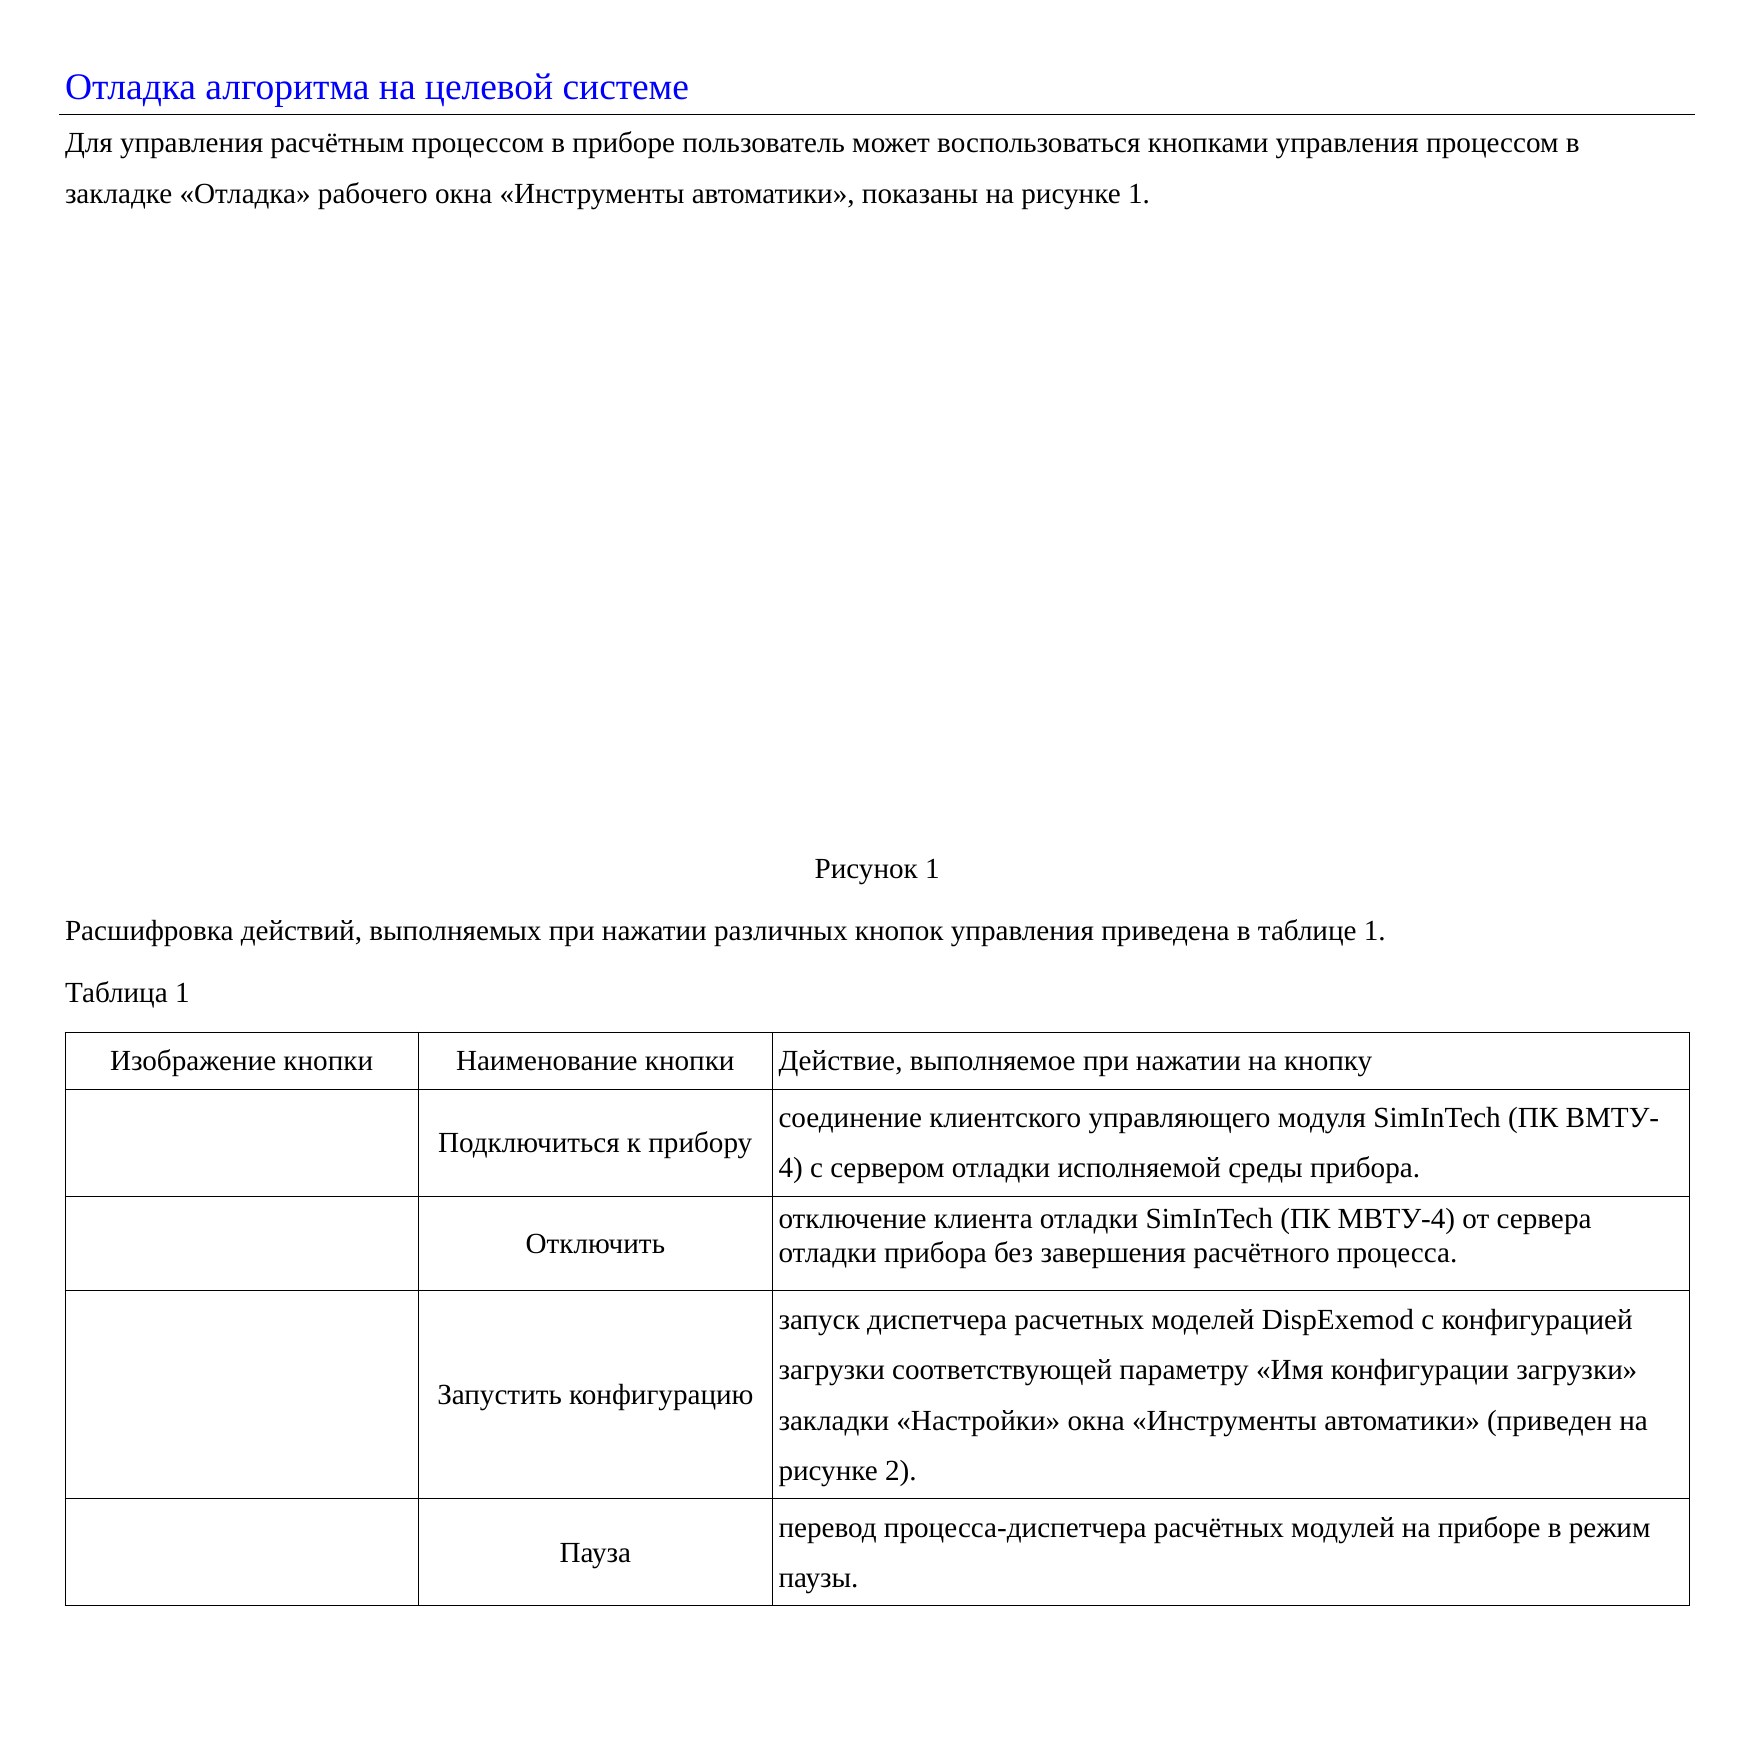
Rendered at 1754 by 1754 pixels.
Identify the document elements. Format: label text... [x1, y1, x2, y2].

table_cell Подключиться к прибору [419, 1090, 772, 1196]
table_cell Запустить конфигурацию [419, 1291, 772, 1498]
table_cell [66, 1197, 418, 1290]
table_cell [66, 1090, 418, 1196]
table_cell Отключить [419, 1197, 772, 1290]
table_header Изображение кнопки [66, 1033, 418, 1088]
table_cell соединение клиентского управляющего модуля SimInTech (ПК ВМТУ-4) с сервером отладки исполняемой среды прибора. [773, 1090, 1689, 1196]
table_cell Пауза [419, 1499, 772, 1605]
table_header Наименование кнопки [419, 1033, 772, 1088]
table_cell запуск диспетчера расчетных моделей DispExemod с конфигурацией загрузки соответствующей параметру «Имя конфигурации загрузки» закладки «Настройки» окна «Инструменты автоматики» (приведен на рисунке 2). [773, 1291, 1689, 1498]
table_header Отладка алгоритма на целевой системе [59, 59, 1695, 114]
table_header Действие, выполняемое при нажатии на кнопку [773, 1033, 1689, 1088]
table_cell [66, 1291, 418, 1498]
table_cell Для управления расчётным процессом в приборе пользователь может воспользоваться кнопками управления процессом в закладке «Отладка» рабочего окна «Инструменты автоматики», показаны на рисунке 1. Рисунок 1 Расшифровка действий, выполняемых при нажатии различных кнопок управления приведена в таблице 1. Таблица 1 После запуска расчетной модели на приборе сервера отладки необходимо определить конфигурацию загрузки. Пользователь может удалённо запустить конфигурацию загрузки, для этого в соответствии с рисунком 1 следует последовательно левой кнопкой «мыши» нажать на кнопки «Подключиться к прибору» и «Запустить конфигурацию». В итоге на сервере будет запущен диспетчер расчетных модулей с именем файла конфигурации загрузки, указанным в закладке «Настройки» (параметр «Имя конфигурации загрузки» в соответствии с рисунком 2), и начальным состоянием, указанным в закладке «Отладчик» (параметр «Имя состояния» в соответствии с рисунком 1). Если начального состояния с указанным пользователем именем не найдено, расчёт алгоритмов запускается с начальными условиями по умолчанию (соответствуют параметрам расчетной схемы). Для отображения данных на расчетной схеме (алгоритме) необходимо в рабочем окне «Инструменты автоматики»: 1) В закладке «Отладчик» указать адрес прибора (параметр «Параметры соединения (хост:порт)» в соответствии с рисунком 1); 2) В закладке «Отладчик» определить удаленный режим отладки (параметр «Удалённая» в соответствии с рисунком 1); 3) В закладке «Загрузки» в соответствии с таблицей загрузки выбрать имя требуемой расчетной схемы (алгоритма) для отображения (Scheme.prt в соответствии с рисунком 1); 4) В закладке «Загрузки» левой клавишей «мыши» нажать кнопку «Открыть выделенные» в соответствии с рисунком 2. Рисунок 2 5) Запустить проект на счёт нажатием кнопки «Пуск» в главной панели инструментов или нажатием клавиши F9. На схеме будут отображаться значения параметров, которые в данный момент существуют в приборе. В процессе отладки расчетной модели на приборе пользователь может изменять значения параметров блоков, входных и выходных сигналов и т.п. Например, предусмотрим учёт изменения параметров блока «Выход алгоритма». Для этого следует: двойным нажатием левой клавиши «мыши» в рабочем окне проекта на изображении соответствующего блока вызвать рабочее окно изменения свойств; перейти в закладку «Свойства»; выбрать значение «Да» параметра «Транслировать в исполнительную систему». На рисунке 3 представлено рабочее окно «Свойства» блока «Выход алгоритма» с именем ALG10. Рисунок 3 В этом случае значение на входе блока будет передаваться в исполнительную систему в постоянном режиме. Опция полезна для задания тестовых значений сигналов (например, для трансляции в исполнительную систему значений от расчетной модели). Для того, чтобы расчетная схема в SimInTech (ПК МВТУ-4) считала самостоятельно, в рабочем окне «Параметры расчёта» необходимо выбрать значение «Да» для параметра «Транслировать только входы и выходы» (показано на рисунке 4). Рисунок 4 В проектах пользователь может вместо блоков «Запись сигналов» и «Выход алгоритма» использовать блоки «Входной контакт s3» и «Выходной контакт s3», которые расположены в закладке «Источники» главного рабочего окна SimInTech (ПК МВТУ-4). Блоки «Входной контакт s3» и «Выходной контакт s3» позволяют задавать: входные и выходные сигналы расчетной модели (алгоритма) без привязки к базе сигналов проекта; сигналы нужной размерности и типа даже в случае, если такие сигналы отсутствуют в базе сигналов. Актуально при определении привязок к аппаратуре. Блок «Входной контакт s3» в своих свойствах имеет уникальный параметр «Значение по умолчанию», который пользователь может изменять в процессе расчёта. При этом значение параметра будет автоматически изменять значение сигнала в исполняемой среде, который задаётся блоком. Для изменения значения параметра необходимо: двойным нажатием левой клавиши «мыши» на изображении блока «Входной контакт s3»в рабочем окне проекта вызвать рабочее окно изменения свойств; перейти в закладку «Свойства»; задать значение параметра «Значение по умолчанию». Рабочее окно «Свойства: …» изменения свойств блока с именем Constr_source5 приведено на рисунке 5. Рисунок 5 Не все свойства блоков при изменении во время расчёта передаются в исполняемую систему в силу того, что изменения некоторых свойств блоков приводят к изменению топологии расчетной модели (алгоритма). Для того чтобы сохранить результаты отладки или локального моделирования можно воспользоваться несколькими способами: 1. Сохранение данных окон просмотра и графиков в единый файл результатов. Нажать кнопку «Инспектор параметров» в главной панели инструментов ПК SimInTech. На схеме выделить нужную линию связи. Выбрать в окне инспектора параметров нужный параметр (Значение (Y)). В окне инспектора параметров нажать кнопку «Создать график». Произвести моделирование (локальное или удалённое). В главной панели инструментов нажать кнопку «Менеджер данных» и в окне менеджера данных нажать кнопку «Сохранить конфигурацию», при этом указав в окне сохранения тип файла «Файлы с сохранёнными данными». Остановить моделирование, сохранить схему. При повторной загрузке в окне менеджера данных можно нажать на кнопку «Загрузить конфигурацию», при этом указав в окне сохранения тип файла «Файлы с сохранёнными данными» и выбрать ранее сохранённый файл с данными. При этом восстановится состояние графиков и окон просмотра на момент сохранения результатов моделирования. 2. Сохранение данных в файл таблицы или графический файл из окна графика Создайте график путём установки блока на схеме или согласно описанию выше. Нажмите по графику правой кнопкой мыши и выберите «Экспорт в файл» для сохранения результатов в графический файл или «Экспорт в текстовый файл» для сохранения данных графика в виде текстового файла в формате ASCII. 3. Создание объекта в менеджере данных для сохранения результатов сразу в таблицу в файле. Откройте окно менеджера данных, создайте там новую категорию путём нажатия кнопки «Добавить категорию». Выделите категорию и нажмите в окне менеджера данных кнопку «Архивация в файл». Перетащите параметр методом Drag&Drop из списка параметров в окне инспектора параметров в добавленный в менеджере данных объект «Архивация в файл». Щелкните двойным щелчком по добавленному объекту «Архивация в файл» и укажите там имя файла в который будет записываться таблица. [59, 115, 1695, 1611]
table_cell перевод процесса-диспетчера расчётных модулей на приборе в режим паузы. [773, 1499, 1689, 1605]
table_cell [66, 1499, 418, 1605]
table_cell отключение клиента отладки SimInTech (ПК МВТУ-4) от сервера отладки прибора без завершения расчётного процесса. [773, 1197, 1689, 1290]
